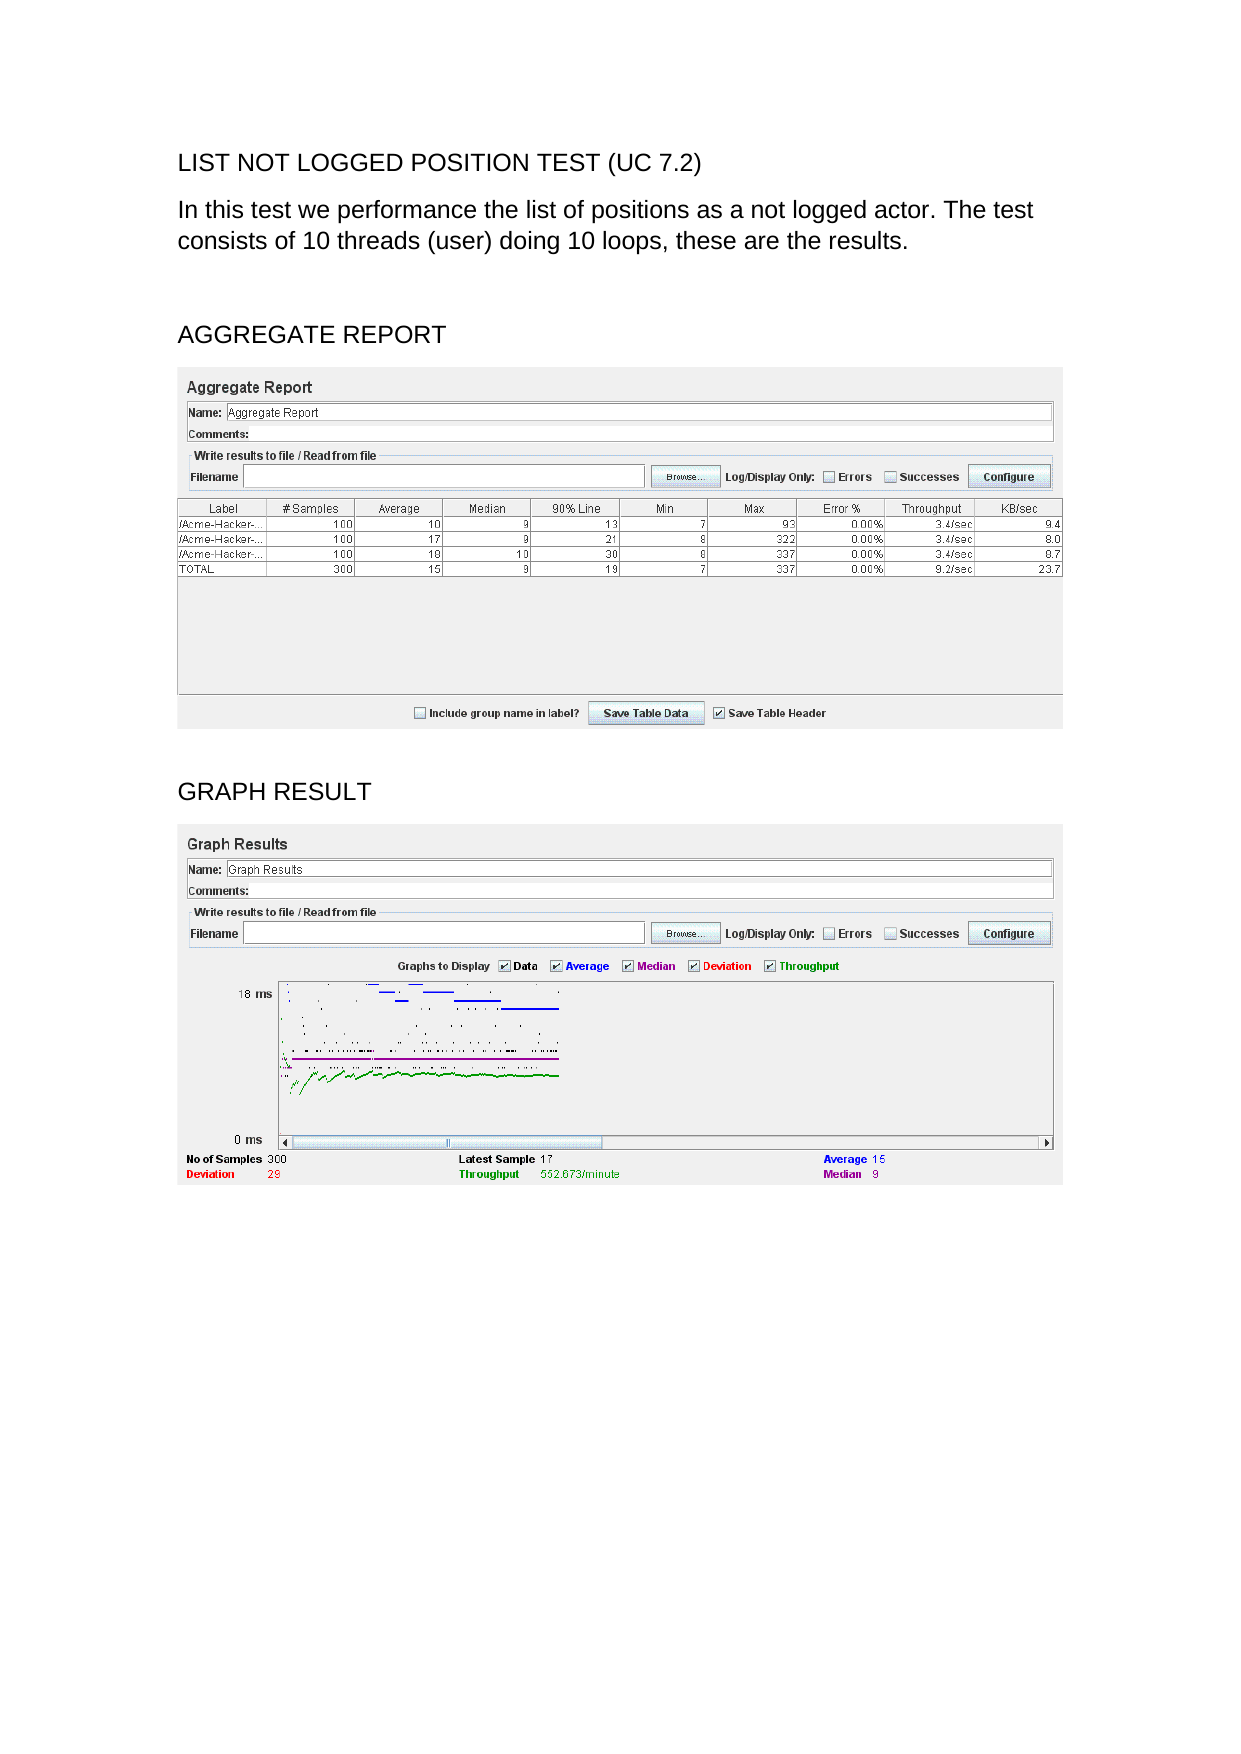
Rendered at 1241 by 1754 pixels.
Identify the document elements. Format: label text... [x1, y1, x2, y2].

text GRAPH RESULT [177, 777, 1063, 806]
text In this test we performance the list of positions as a not logged actor. The test consists of 10 threads (user) doing 10 loops, these are the results. [177, 195, 1063, 254]
text LIST NOT LOGGED POSITION TEST (UC 7.2) [177, 148, 1063, 176]
text AGGREGATE REPORT [177, 321, 1063, 349]
